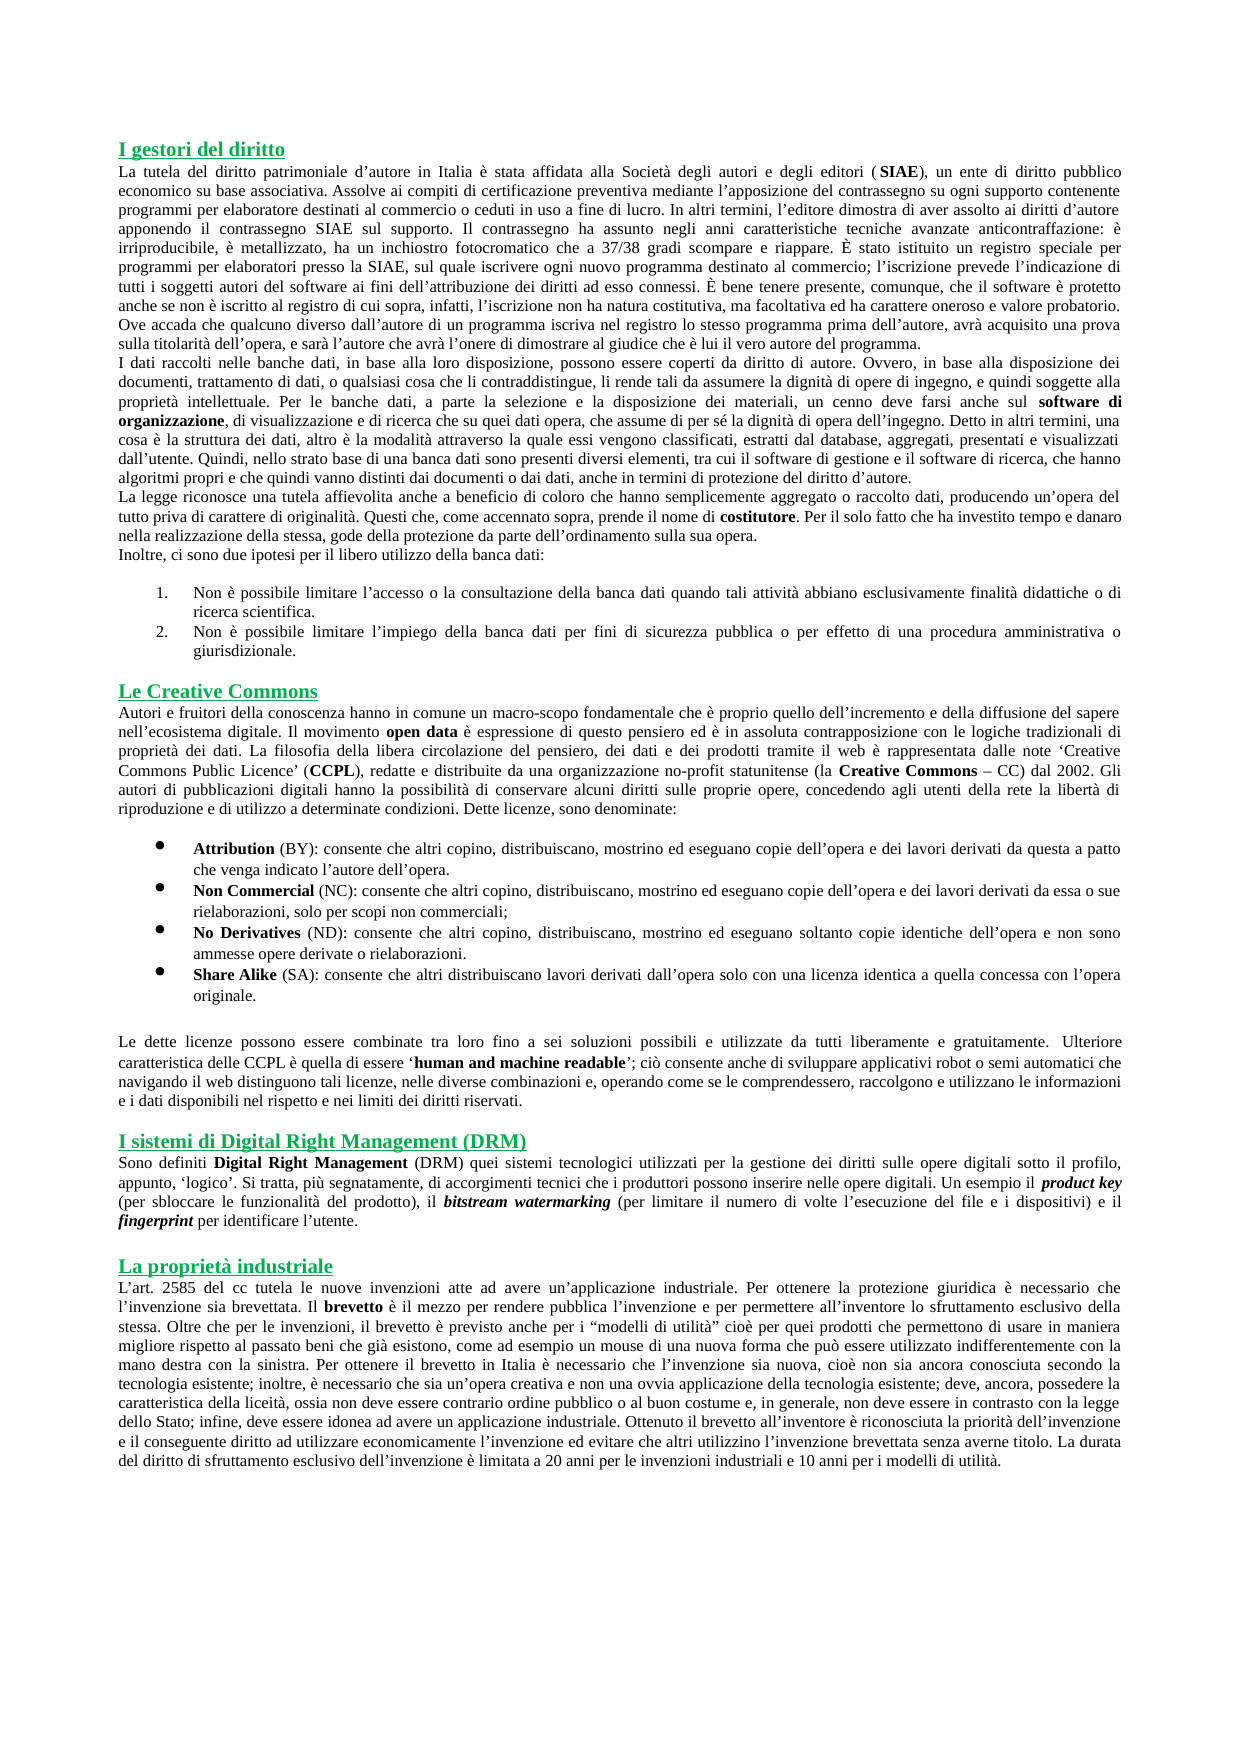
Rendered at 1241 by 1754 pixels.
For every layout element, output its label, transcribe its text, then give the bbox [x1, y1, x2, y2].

text Inoltre, ci sono due ipotesi per il libero utilizzo della banca dati: [118, 545, 1122, 564]
text Le dette licenze possono essere combinate tra loro fino a sei soluzioni possibili e utilizzate da tutti liberamente e gratuitamente. Ulteriore caratteristica delle CCPL è quella di essere ‘human and machine readable’; ciò consente anche di sviluppare applicativi robot o semi automatici che navigando il web distinguono tali licenze, nelle diverse combinazioni e, operando come se le comprendessero, raccolgono e utilizzano le informazioni e i dati disponibili nel rispetto e nei limiti dei diritti riservati. [118, 1024, 1122, 1110]
text La legge riconosce una tutela affievolita anche a beneficio di coloro che hanno semplicemente aggregato o raccolto dati, producendo un’opera del tutto priva di carattere di originalità. Questi che, come accennato sopra, prende il nome di costitutore. Per il solo fatto che ha investito tempo e danaro nella realizzazione della stessa, gode della protezione da parte dell’ordinamento sulla sua opera. [118, 487, 1122, 545]
text La tutela del diritto patrimoniale d’autore in Italia è stata affidata alla Società degli autori e degli editori (SIAE), un ente di diritto pubblico economico su base associativa. Assolve ai compiti di certificazione preventiva mediante l’apposizione del contrassegno su ogni supporto contenente programmi per elaboratore destinati al commercio o ceduti in uso a fine di lucro. In altri termini, l’editore dimostra di aver assolto ai diritti d’autore apponendo il contrassegno SIAE sul supporto. Il contrassegno ha assunto negli anni caratteristiche tecniche avanzate anticontraffazione: è irriproducibile, è metallizzato, ha un inchiostro fotocromatico che a 37/38 gradi scompare e riappare. È stato istituito un registro speciale per programmi per elaboratori presso la SIAE, sul quale iscrivere ogni nuovo programma destinato al commercio; l’iscrizione prevede l’indicazione di tutti i soggetti autori del software ai fini dell’attribuzione dei diritti ad esso connessi. È bene tenere presente, comunque, che il software è protetto anche se non è iscritto al registro di cui sopra, infatti, l’iscrizione non ha natura costitutiva, ma facoltativa ed ha carattere oneroso e valore probatorio. Ove accada che qualcuno diverso dall’autore di un programma iscriva nel registro lo stesso programma prima dell’autore, avrà acquisito una prova sulla titolarità dell’opera, e sarà l’autore che avrà l’onere di dimostrare al giudice che è lui il vero autore del programma. [118, 161, 1122, 353]
list Attribution (BY): consente che altri copino, distribuiscano, mostrino ed eseguano copie dell’opera e dei lavori derivati da questa a patto che venga indicato l’autore dell’opera. [156, 837, 1122, 879]
text La proprietà industriale [118, 1254, 1122, 1278]
text I dati raccolti nelle banche dati, in base alla loro disposizione, possono essere coperti da diritto di autore. Ovvero, in base alla disposizione dei documenti, trattamento di dati, o qualsiasi cosa che li contraddistingue, li rende tali da assumere la dignità di opere di ingegno, e quindi soggette alla proprietà intellettuale. Per le banche dati, a parte la selezione e la disposizione dei materiali, un cenno deve farsi anche sul software di organizzazione, di visualizzazione e di ricerca che su quei dati opera, che assume di per sé la dignità di opera dell’ingegno. Detto in altri termini, una cosa è la struttura dei dati, altro è la modalità attraverso la quale essi vengono classificati, estratti dal database, aggregati, presentati e visualizzati dall’utente. Quindi, nello strato base di una banca dati sono presenti diversi elementi, tra cui il software di gestione e il software di ricerca, che hanno algoritmi propri e che quindi vanno distinti dai documenti o dai dati, anche in termini di protezione del diritto d’autore. [118, 353, 1122, 487]
text I sistemi di Digital Right Management (DRM) [118, 1129, 1122, 1153]
list Non Commercial (NC): consente che altri copino, distribuiscano, mostrino ed eseguano copie dell’opera e dei lavori derivati da essa o sue rielaborazioni, solo per scopi non commerciali; [156, 879, 1122, 921]
text Sono definiti Digital Right Management (DRM) quei sistemi tecnologici utilizzati per la gestione dei diritti sulle opere digitali sotto il profilo, appunto, ‘logico’. Si tratta, più segnatamente, di accorgimenti tecnici che i produttori possono inserire nelle opere digitali. Un esempio il product key (per sbloccare le funzionalità del prodotto), il bitstream watermarking (per limitare il numero di volte l’esecuzione del file e i dispositivi) e il fingerprint per identificare l’utente. [118, 1153, 1122, 1230]
text Autori e fruitori della conoscenza hanno in comune un macro-scopo fondamentale che è proprio quello dell’incremento e della diffusione del sapere nell’ecosistema digitale. Il movimento open data è espressione di questo pensiero ed è in assoluta contrapposizione con le logiche tradizionali di proprietà dei dati. La filosofia della libera circolazione del pensiero, dei dati e dei prodotti tramite il web è rappresentata dalle note ‘Creative Commons Public Licence’ (CCPL), redatte e distribuite da una organizzazione no-profit statunitense (la Creative Commons – CC) dal 2002. Gli autori di pubblicazioni digitali hanno la possibilità di conservare alcuni diritti sulle proprie opere, concedendo agli utenti della rete la libertà di riproduzione e di utilizzo a determinate condizioni. Dette licenze, sono denominate: [118, 703, 1122, 818]
list Non è possibile limitare l’impiego della banca dati per fini di sicurezza pubblica o per effetto di una procedura amministrativa o giurisdizionale. [156, 621, 1122, 660]
list Share Alike (SA): consente che altri distribuiscano lavori derivati dall’opera solo con una licenza identica a quella concessa con l’opera originale. [156, 963, 1122, 1004]
list No Derivatives (ND): consente che altri copino, distribuiscano, mostrino ed eseguano soltanto copie identiche dell’opera e non sono ammesse opere derivate o rielaborazioni. [156, 921, 1122, 963]
list Non è possibile limitare l’accesso o la consultazione della banca dati quando tali attività abbiano esclusivamente finalità didattiche o di ricerca scientifica. [156, 583, 1122, 621]
text L’art. 2585 del cc tutela le nuove invenzioni atte ad avere un’applicazione industriale. Per ottenere la protezione giuridica è necessario che l’invenzione sia brevettata. Il brevetto è il mezzo per rendere pubblica l’invenzione e per permettere all’inventore lo sfruttamento esclusivo della stessa. Oltre che per le invenzioni, il brevetto è previsto anche per i “modelli di utilità” cioè per quei prodotti che permettono di usare in maniera migliore rispetto al passato beni che già esistono, come ad esempio un mouse di una nuova forma che può essere utilizzato indifferentemente con la mano destra con la sinistra. Per ottenere il brevetto in Italia è necessario che l’invenzione sia nuova, cioè non sia ancora conosciuta secondo la tecnologia esistente; inoltre, è necessario che sia un’opera creativa e non una ovvia applicazione della tecnologia esistente; deve, ancora, possedere la caratteristica della liceità, ossia non deve essere contrario ordine pubblico o al buon costume e, in generale, non deve essere in contrasto con la legge dello Stato; infine, deve essere idonea ad avere un applicazione industriale. Ottenuto il brevetto all’inventore è riconosciuta la priorità dell’invenzione e il conseguente diritto ad utilizzare economicamente l’invenzione ed evitare che altri utilizzino l’invenzione brevettata senza averne titolo. La durata del diritto di sfruttamento esclusivo dell’invenzione è limitata a 20 anni per le invenzioni industriali e 10 anni per i modelli di utilità. [118, 1278, 1122, 1470]
text I gestori del diritto [118, 137, 1122, 161]
text Le Creative Commons [118, 679, 1122, 703]
